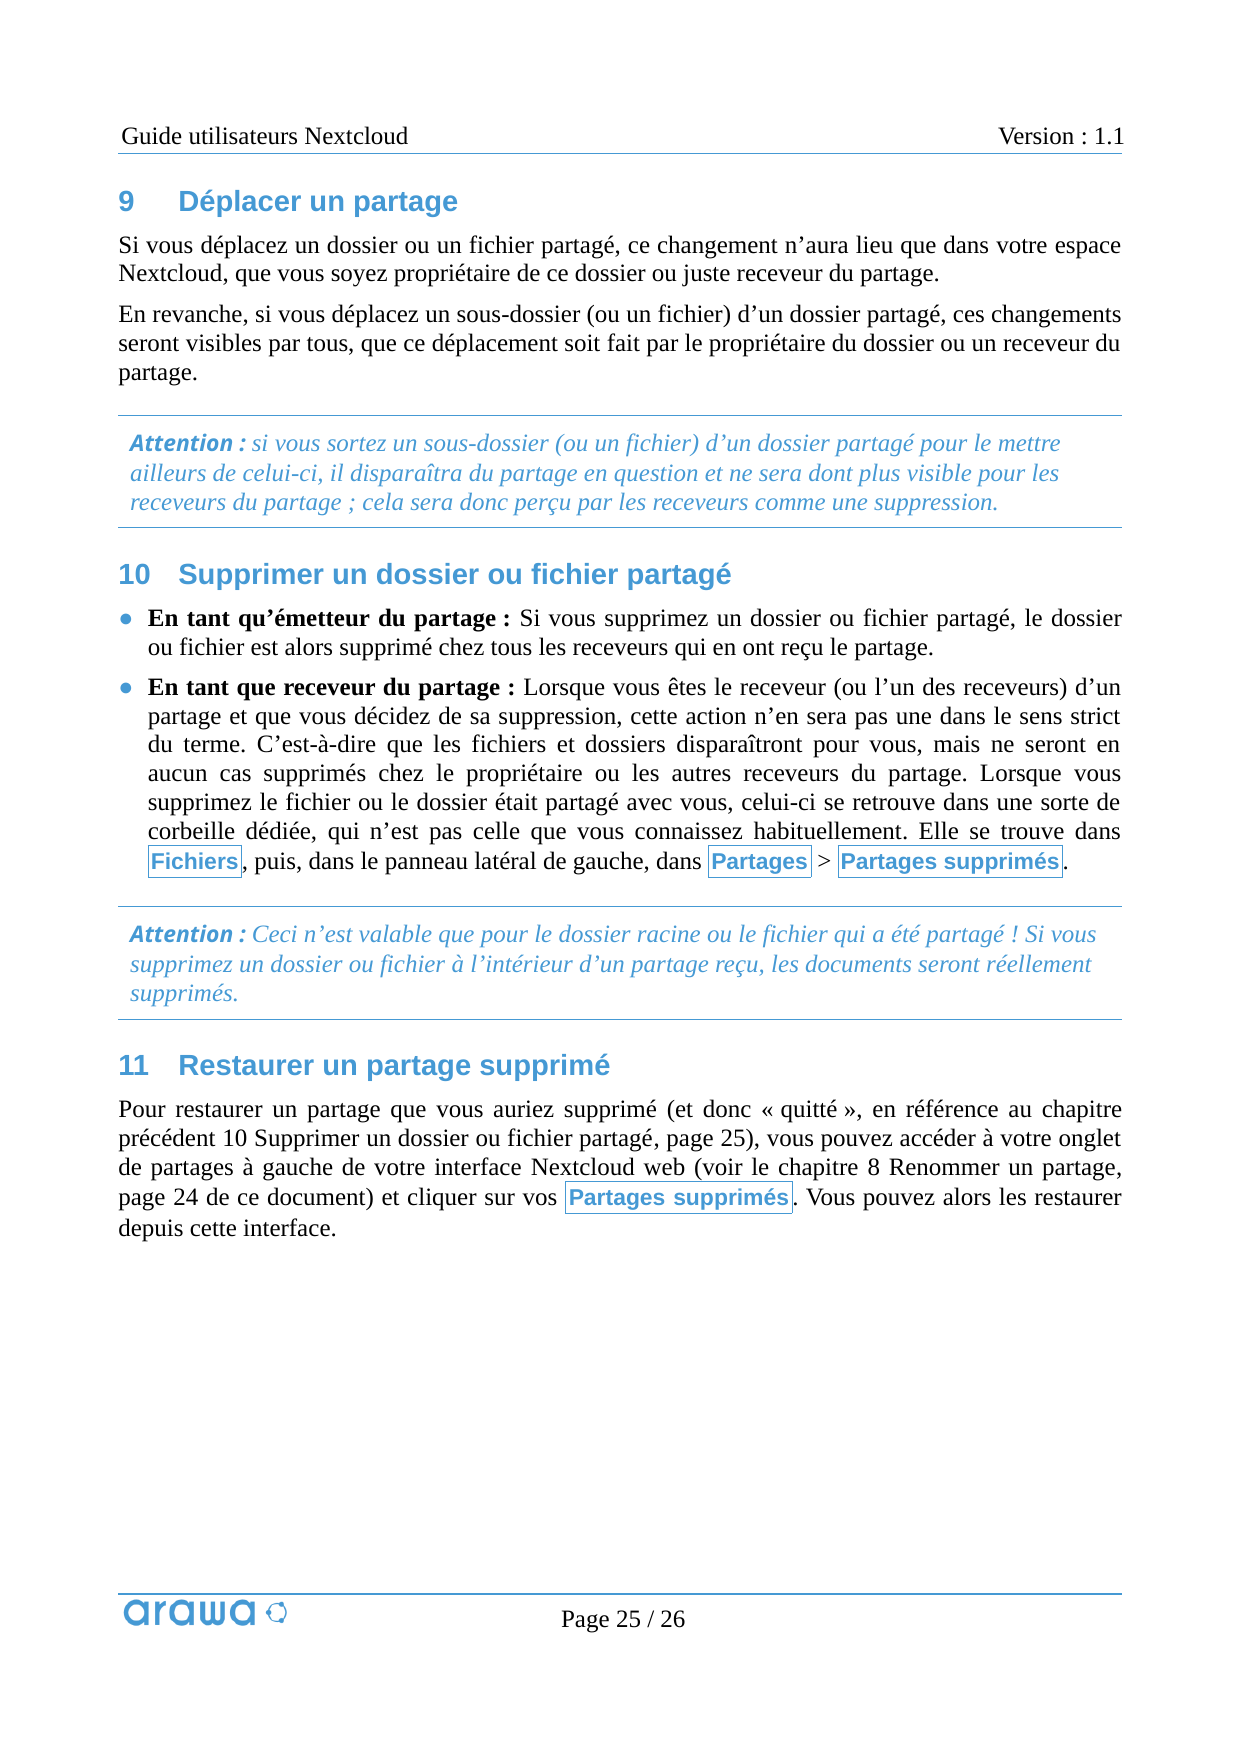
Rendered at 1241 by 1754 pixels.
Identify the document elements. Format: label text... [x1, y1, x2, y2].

text Attention : Ceci n’est valable que pour le dossier racine ou le fichier qui a été partagé ! Si vous supprimez un dossier ou fichier à l’intérieur d’un partage reçu, les documents seront réellement supprimés. [118, 907, 1122, 1019]
subtitle Supprimer un dossier ou fichier partagé [118, 557, 1122, 590]
subtitle Déplacer un partage [118, 184, 1122, 217]
text En revanche, si vous déplacez un sous-dossier (ou un fichier) d’un dossier partagé, ces changements seront visibles par tous, que ce déplacement soit fait par le propriétaire du dossier ou un receveur du partage. [118, 299, 1122, 385]
list En tant que receveur du partage : Lorsque vous êtes le receveur (ou l’un des receveurs) d’un partage et que vous décidez de sa suppression, cette action n’en sera pas une dans le sens strict du terme. C’est-à-dire que les fichiers et dossiers disparaîtront pour vous, mais ne seront en aucun cas supprimés chez le propriétaire ou les autres receveurs du partage. Lorsque vous supprimez le fichier ou le dossier était partagé avec vous, celui-ci se retrouve dans une sorte de corbeille dédiée, qui n’est pas celle que vous connaissez habituellement. Elle se trouve dans Fichiers, puis, dans le panneau latéral de gauche, dans Partages > Partages supprimés. [118, 672, 1122, 877]
subtitle Restaurer un partage supprimé [118, 1048, 1122, 1082]
text Pour restaurer un partage que vous auriez supprimé (et donc « quitté », en référence au chapitre précédent 10 Supprimer un dossier ou fichier partagé, page 25), vous pouvez accéder à votre onglet de partages à gauche de votre interface Nextcloud web (voir le chapitre 8 Renommer un partage, page 24 de ce document) et cliquer sur vos Partages supprimés. Vous pouvez alors les restaurer depuis cette interface. [118, 1094, 1122, 1242]
text Attention : si vous sortez un sous-dossier (ou un fichier) d’un dossier partagé pour le mettre ailleurs de celui-ci, il disparaîtra du partage en question et ne sera dont plus visible pour les receveurs du partage ; cela sera donc perçu par les receveurs comme une suppression. [118, 416, 1122, 527]
list En tant qu’émetteur du partage : Si vous supprimez un dossier ou fichier partagé, le dossier ou fichier est alors supprimé chez tous les receveurs qui en ont reçu le partage. [118, 603, 1122, 660]
text Si vous déplacez un dossier ou un fichier partagé, ce changement n’aura lieu que dans votre espace Nextcloud, que vous soyez propriétaire de ce dossier ou juste receveur du partage. [118, 230, 1122, 287]
picture [121, 1597, 290, 1628]
